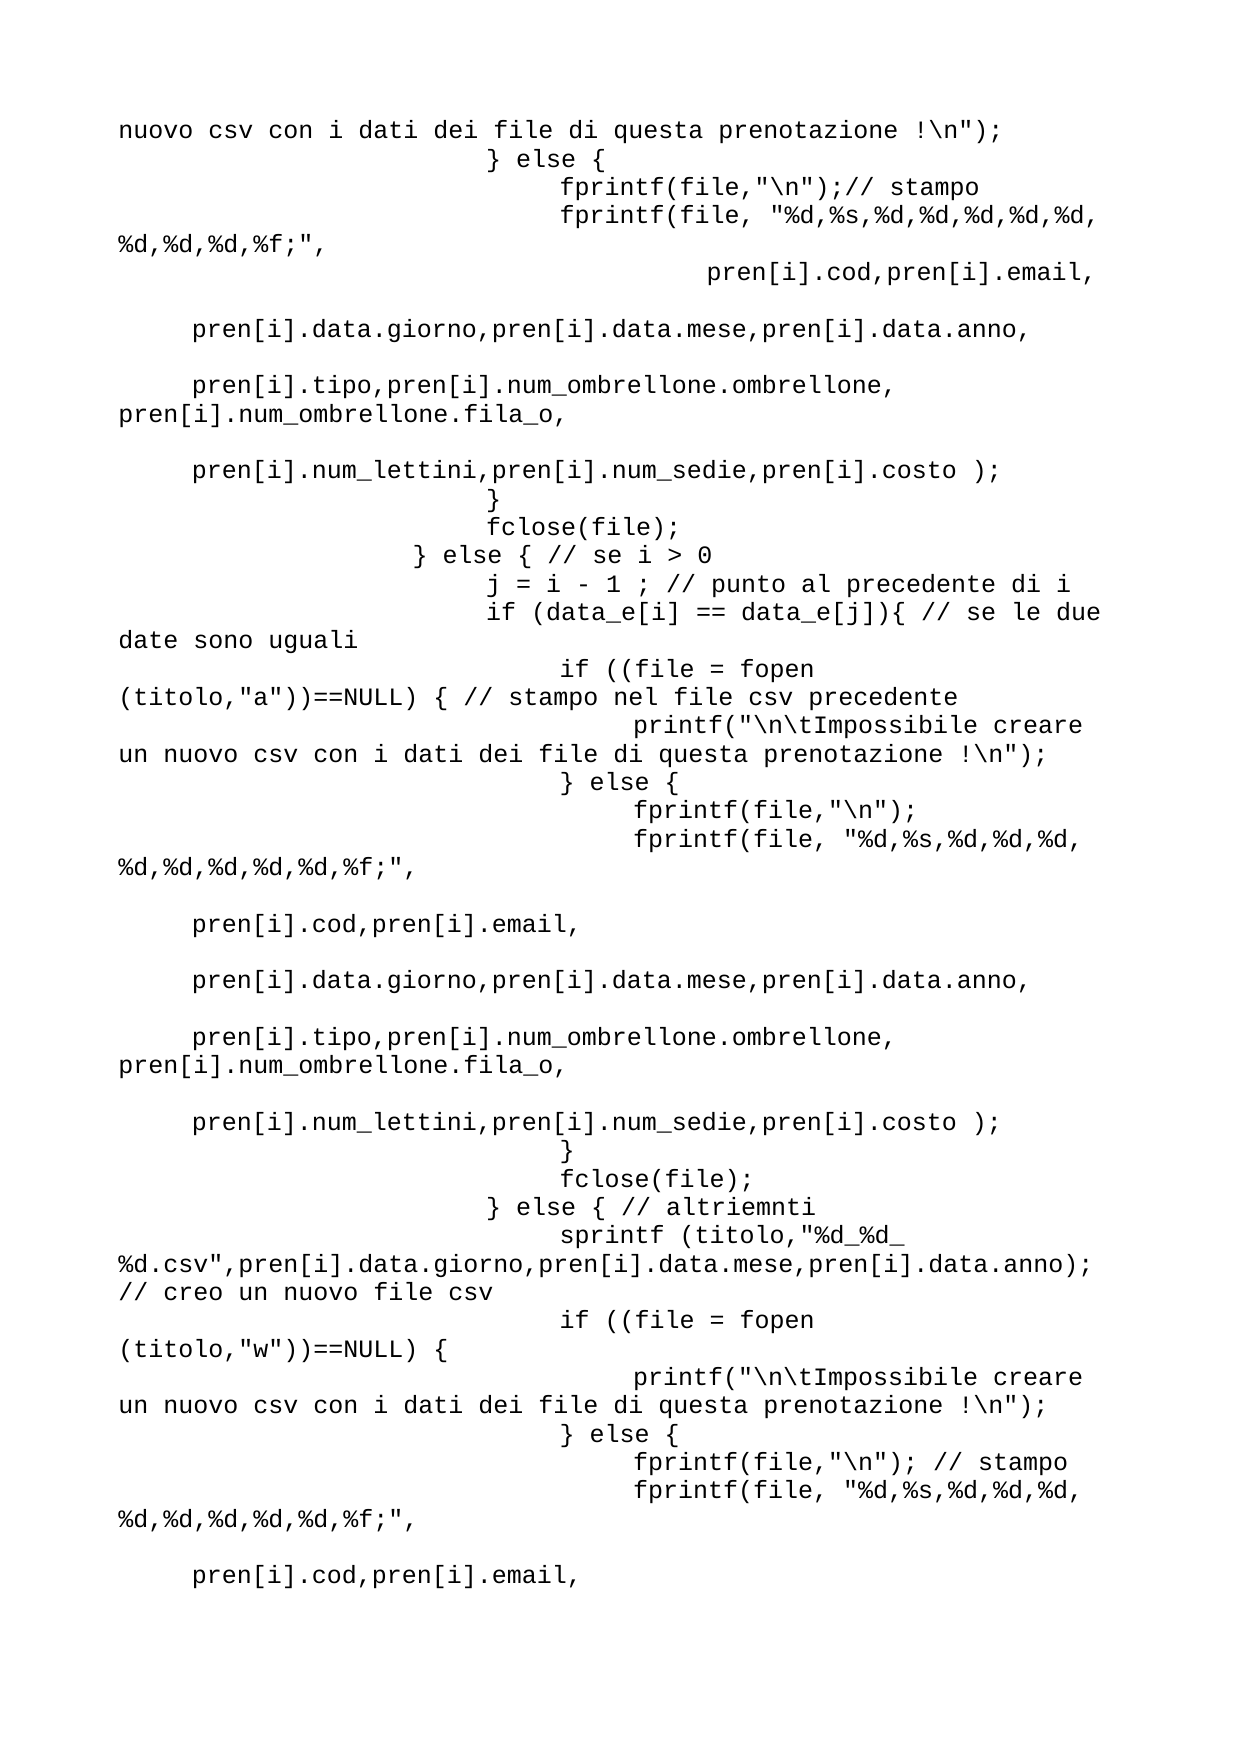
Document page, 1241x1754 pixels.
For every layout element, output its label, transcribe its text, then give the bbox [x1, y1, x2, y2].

text nuovo csv con i dati dei file di questa prenotazione !\n"); } else { fprintf(file,"\n");// stampo fprintf(file, "%d,%s,%d,%d,%d,%d,%d,%d,%d,%d,%f;", pren[i].cod,pren[i].email, pren[i].data.giorno,pren[i].data.mese,pren[i].data.anno, pren[i].tipo,pren[i].num_ombrellone.ombrellone, pren[i].num_ombrellone.fila_o, pren[i].num_lettini,pren[i].num_sedie,pren[i].costo ); } fclose(file); } else { // se i > 0 j = i - 1 ; // punto al precedente di i if (data_e[i] == data_e[j]){ // se le due date sono uguali if ((file = fopen (titolo,"a"))==NULL) { // stampo nel file csv precedente printf("\n\tImpossibile creare un nuovo csv con i dati dei file di questa prenotazione !\n"); } else { fprintf(file,"\n"); fprintf(file, "%d,%s,%d,%d,%d,%d,%d,%d,%d,%d,%f;", pren[i].cod,pren[i].email, pren[i].data.giorno,pren[i].data.mese,pren[i].data.anno, pren[i].tipo,pren[i].num_ombrellone.ombrellone, pren[i].num_ombrellone.fila_o, pren[i].num_lettini,pren[i].num_sedie,pren[i].costo ); } fclose(file); } else { // altriemnti sprintf (titolo,"%d_%d_%d.csv",pren[i].data.giorno,pren[i].data.mese,pren[i].data.anno); // creo un nuovo file csv if ((file = fopen (titolo,"w"))==NULL) { printf("\n\tImpossibile creare un nuovo csv con i dati dei file di questa prenotazione !\n"); } else { fprintf(file,"\n"); // stampo fprintf(file, "%d,%s,%d,%d,%d,%d,%d,%d,%d,%d,%f;", pren[i].cod,pren[i].email, [118, 118, 1122, 1620]
